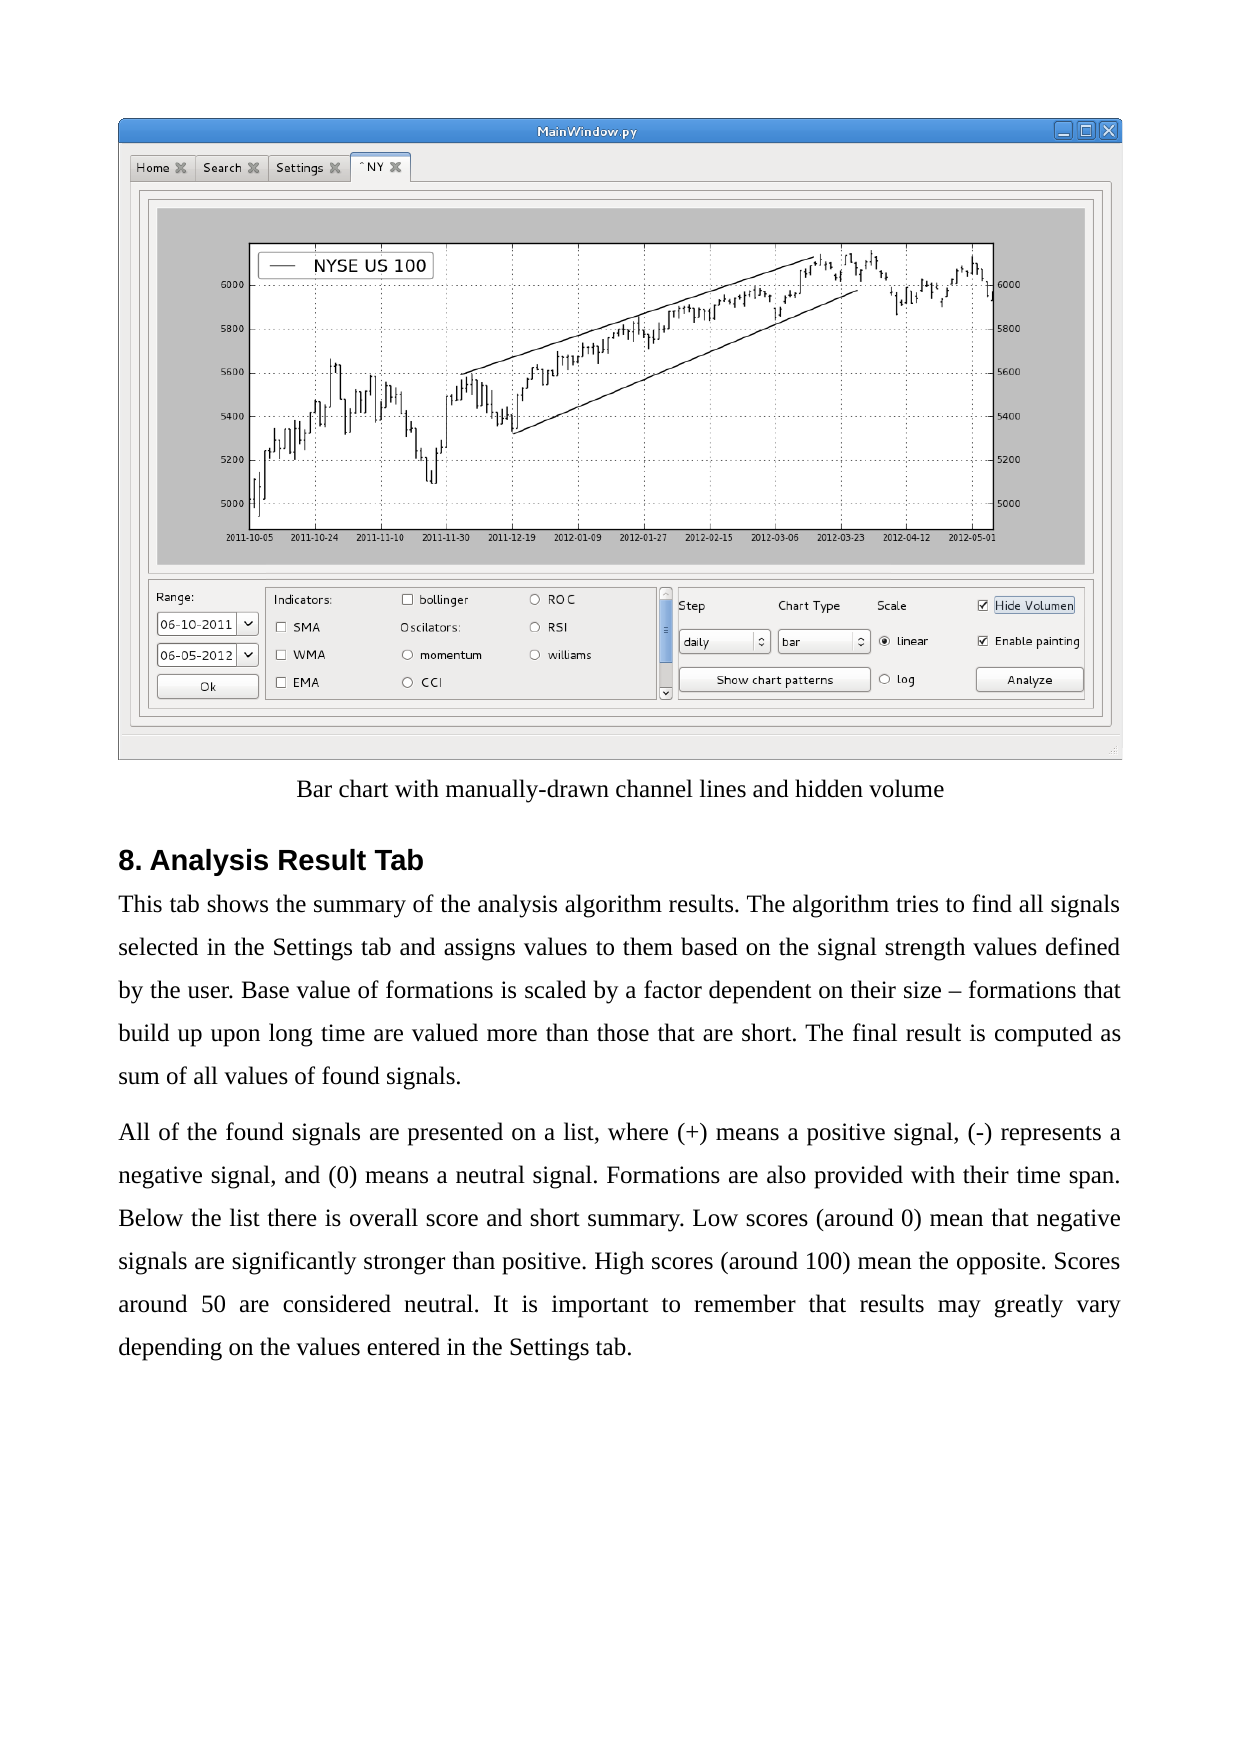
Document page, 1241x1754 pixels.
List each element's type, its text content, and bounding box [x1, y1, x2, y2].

picture [118, 118, 1123, 760]
text This tab shows the summary of the analysis algorithm results. The algorithm tries to find all signals selected in the Settings tab and assigns values to them based on the signal strength values defined by the user. Base value of formations is scaled by a factor dependent on their size – formations that build up upon long time are valued more than those that are short. The final result is computed as sum of all values of found signals. [118, 889, 1122, 1090]
text Bar chart with manually-drawn channel lines and hidden volume [118, 760, 1122, 803]
subtitle 8. Analysis Result Tab [118, 843, 1122, 876]
text All of the found signals are presented on a list, where (+) means a positive signal, (-) represents a negative signal, and (0) means a neutral signal. Formations are also provided with their time span. Below the list there is overall score and short summary. Low scores (around 0) mean that negative signals are significantly stronger than positive. High scores (around 100) mean the opposite. Scores around 50 are considered neutral. It is important to remember that results may greatly vary depending on the values entered in the Settings tab. [118, 1117, 1122, 1361]
